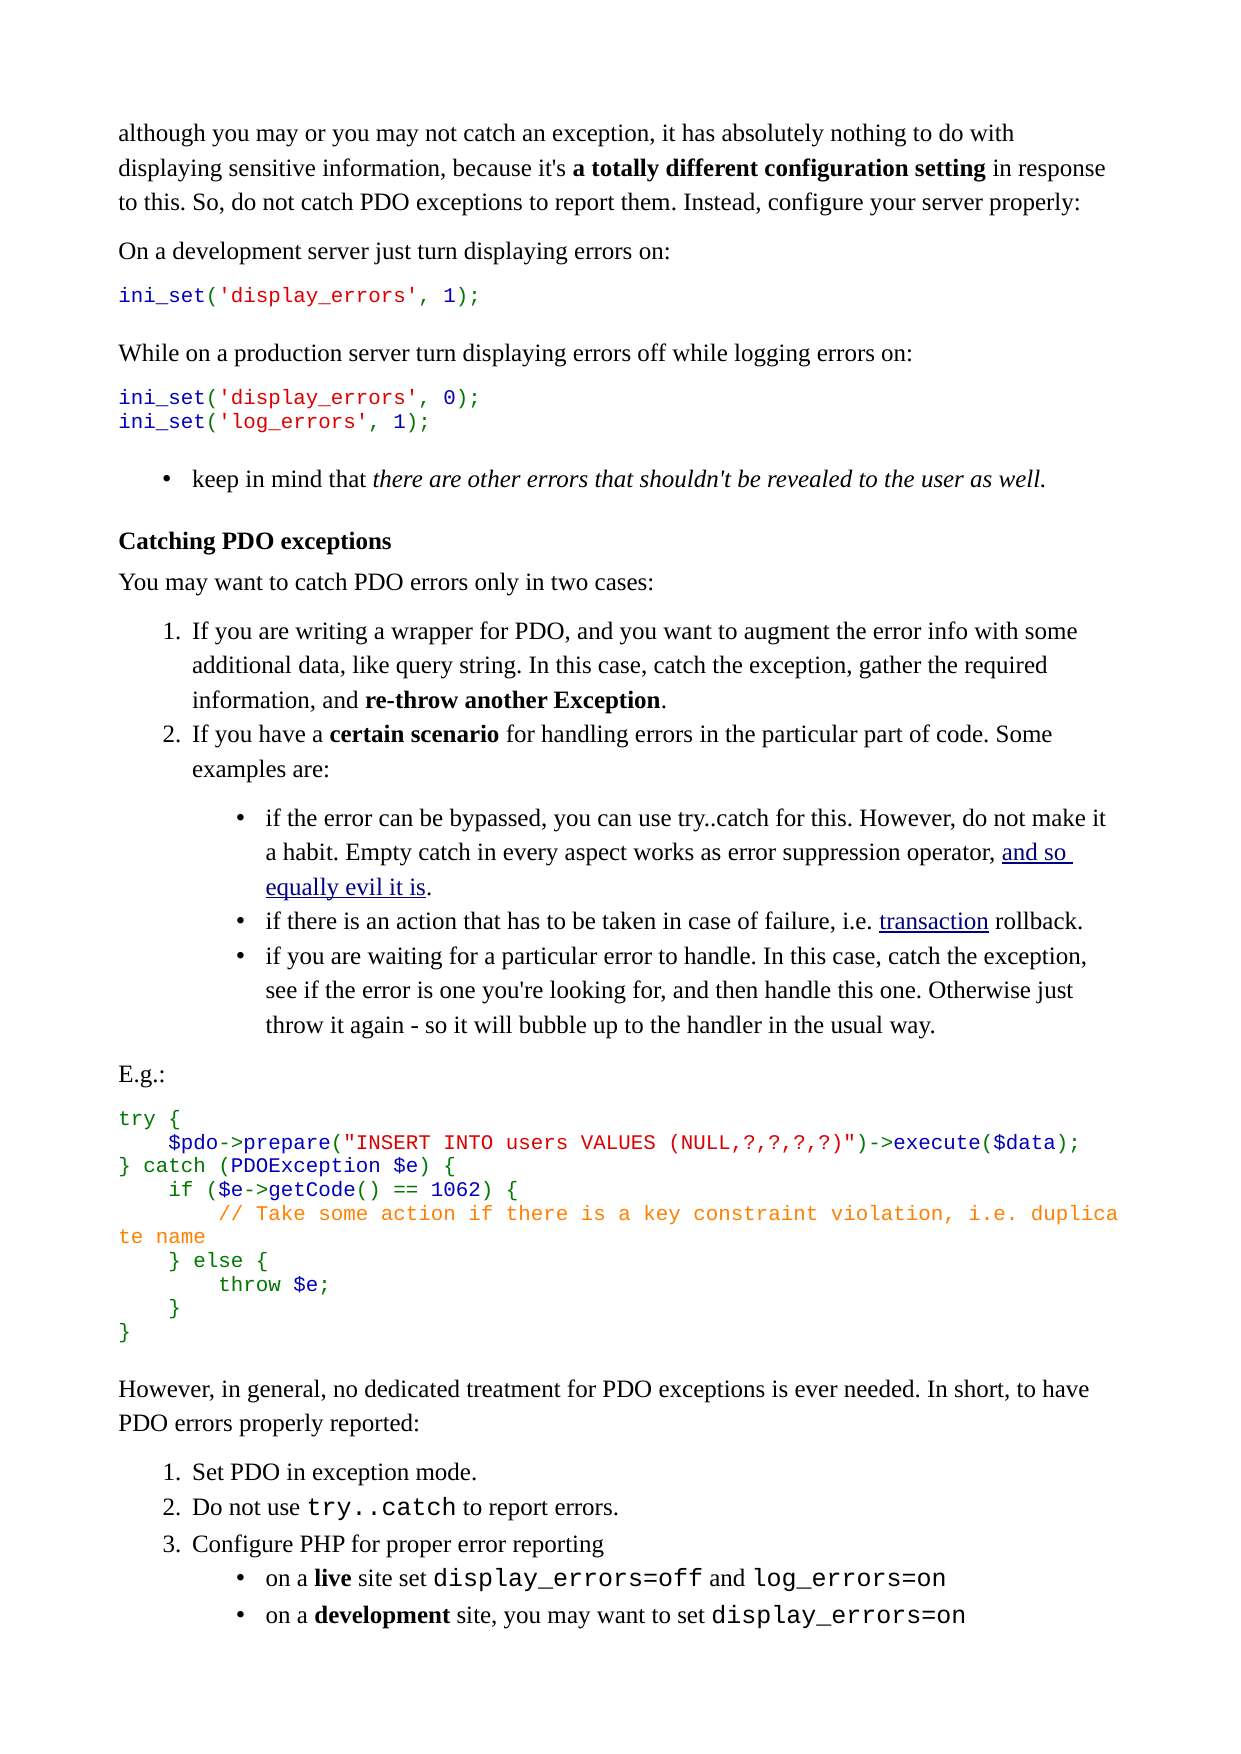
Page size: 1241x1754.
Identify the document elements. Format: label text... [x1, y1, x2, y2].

text While on a production server turn displaying errors off while logging errors on: [118, 338, 1122, 367]
list if you are waiting for a particular error to handle. In this case, catch the exception, see if the error is one you're looking for, and then handle this one. Otherwise just throw it again - so it will bubble up to the handler in the usual way. [236, 941, 1122, 1039]
text try { [118, 1108, 1122, 1132]
text However, in general, no dedicated treatment for PDO exceptions is ever needed. In short, to have PDO errors properly reported: [118, 1374, 1122, 1437]
text ini_set('display_errors', 0); [118, 387, 1122, 411]
list If you have a certain scenario for handling errors in the particular part of code. Some examples are: [162, 719, 1122, 783]
list keep in mind that there are other errors that shouldn't be revealed to the user as well. [162, 464, 1122, 493]
text although you may or you may not catch an exception, it has absolutely nothing to do with displaying sensitive information, because it's a totally different configuration setting in response to this. So, do not catch PDO exceptions to report them. Instead, configure your server properly: [118, 118, 1122, 216]
list if the error can be bypassed, you can use try..catch for this. However, do not make it a habit. Empty catch in every aspect works as error suppression operator, and so equally evil it is. [236, 803, 1122, 901]
text if ($e->getCode() == 1062) { [118, 1179, 1122, 1203]
subtitle Catching PDO exceptions [118, 526, 1122, 554]
text $pdo->prepare("INSERT INTO users VALUES (NULL,?,?,?,?)")->execute($data); [118, 1132, 1122, 1155]
text // Take some action if there is a key constraint violation, i.e. duplicate name [118, 1203, 1122, 1250]
list on a development site, you may want to set display_errors=on [236, 1600, 1122, 1631]
text throw $e; [118, 1273, 1122, 1297]
list on a live site set display_errors=off and log_errors=on [236, 1563, 1122, 1594]
list Set PDO in exception mode. [162, 1457, 1122, 1486]
text ini_set('display_errors', 1); [118, 285, 1122, 309]
list if there is an action that has to be taken in case of failure, i.e. transaction rollback. [236, 906, 1122, 935]
text E.g.: [118, 1059, 1122, 1088]
text } [118, 1297, 1122, 1321]
list If you are writing a wrapper for PDO, and you want to augment the error info with some additional data, like query string. In this case, catch the exception, gather the required information, and re-throw another Exception. [162, 616, 1122, 714]
text } [118, 1321, 1122, 1344]
text On a development server just turn displaying errors on: [118, 236, 1122, 265]
text } catch (PDOException $e) { [118, 1155, 1122, 1179]
text You may want to catch PDO errors only in two cases: [118, 567, 1122, 596]
list Configure PHP for proper error reporting [162, 1529, 1122, 1558]
text } else { [118, 1250, 1122, 1273]
list Do not use try..catch to report errors. [162, 1492, 1122, 1523]
text ini_set('log_errors', 1); [118, 411, 1122, 435]
